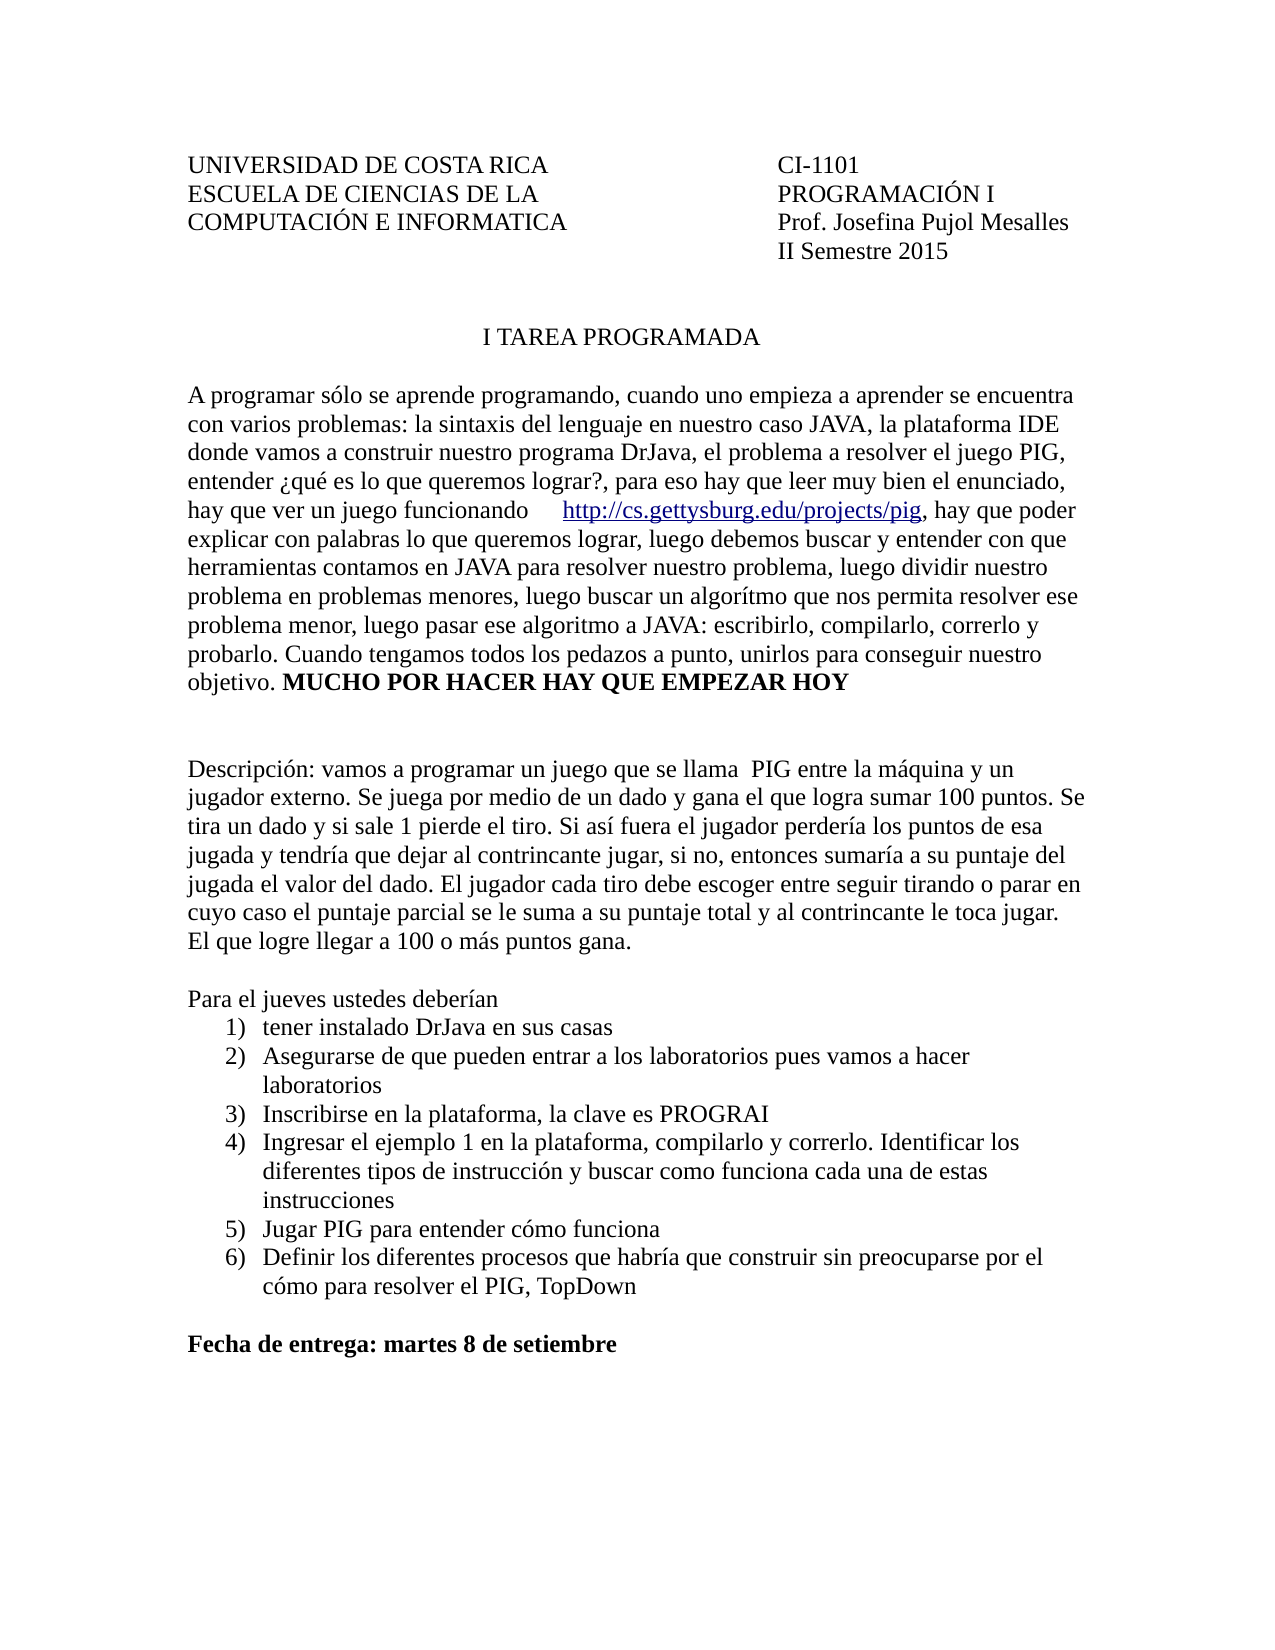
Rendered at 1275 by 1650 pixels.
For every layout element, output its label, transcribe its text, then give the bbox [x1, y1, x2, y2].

list tener instalado DrJava en sus casas [225, 1012, 1087, 1041]
list Inscribirse en la plataforma, la clave es PROGRAI [225, 1099, 1087, 1127]
list Ingresar el ejemplo 1 en la plataforma, compilarlo y correrlo. Identificar los diferentes tipos de instrucción y buscar como funciona cada una de estas instrucciones [225, 1127, 1087, 1214]
list Asegurarse de que pueden entrar a los laboratorios pues vamos a hacer laboratorios [225, 1041, 1087, 1099]
text Fecha de entrega: martes 8 de setiembre [187, 1329, 1087, 1357]
list Definir los diferentes procesos que habría que construir sin preocuparse por el cómo para resolver el PIG, TopDown [225, 1242, 1087, 1300]
text COMPUTACIÓN E INFORMATICA Prof. Josefina Pujol Mesalles [187, 207, 1087, 236]
text UNIVERSIDAD DE COSTA RICA CI-1101 [187, 150, 1087, 179]
text Descripción: vamos a programar un juego que se llama PIG entre la máquina y un jugador externo. Se juega por medio de un dado y gana el que logra sumar 100 puntos. Se tira un dado y si sale 1 pierde el tiro. Si así fuera el jugador perdería los puntos de esa jugada y tendría que dejar al contrincante jugar, si no, entonces sumaría a su puntaje del jugada el valor del dado. El jugador cada tiro debe escoger entre seguir tirando o parar en cuyo caso el puntaje parcial se le suma a su puntaje total y al contrincante le toca jugar. El que logre llegar a 100 o más puntos gana. [187, 754, 1087, 955]
text A programar sólo se aprende programando, cuando uno empieza a aprender se encuentra con varios problemas: la sintaxis del lenguaje en nuestro caso JAVA, la plataforma IDE donde vamos a construir nuestro programa DrJava, el problema a resolver el juego PIG, entender ¿qué es lo que queremos lograr?, para eso hay que leer muy bien el enunciado, hay que ver un juego funcionando http://cs.gettysburg.edu/projects/pig, hay que poder explicar con palabras lo que queremos lograr, luego debemos buscar y entender con que herramientas contamos en JAVA para resolver nuestro problema, luego dividir nuestro problema en problemas menores, luego buscar un algorítmo que nos permita resolver ese problema menor, luego pasar ese algoritmo a JAVA: escribirlo, compilarlo, correrlo y probarlo. Cuando tengamos todos los pedazos a punto, unirlos para conseguir nuestro objetivo. MUCHO POR HACER HAY QUE EMPEZAR HOY [187, 380, 1087, 696]
text II Semestre 2015 [187, 236, 1087, 265]
list Jugar PIG para entender cómo funciona [225, 1214, 1087, 1242]
text Para el jueves ustedes deberían [187, 984, 1087, 1012]
text I TAREA PROGRAMADA [187, 322, 1087, 351]
text ESCUELA DE CIENCIAS DE LA PROGRAMACIÓN I [187, 179, 1087, 207]
